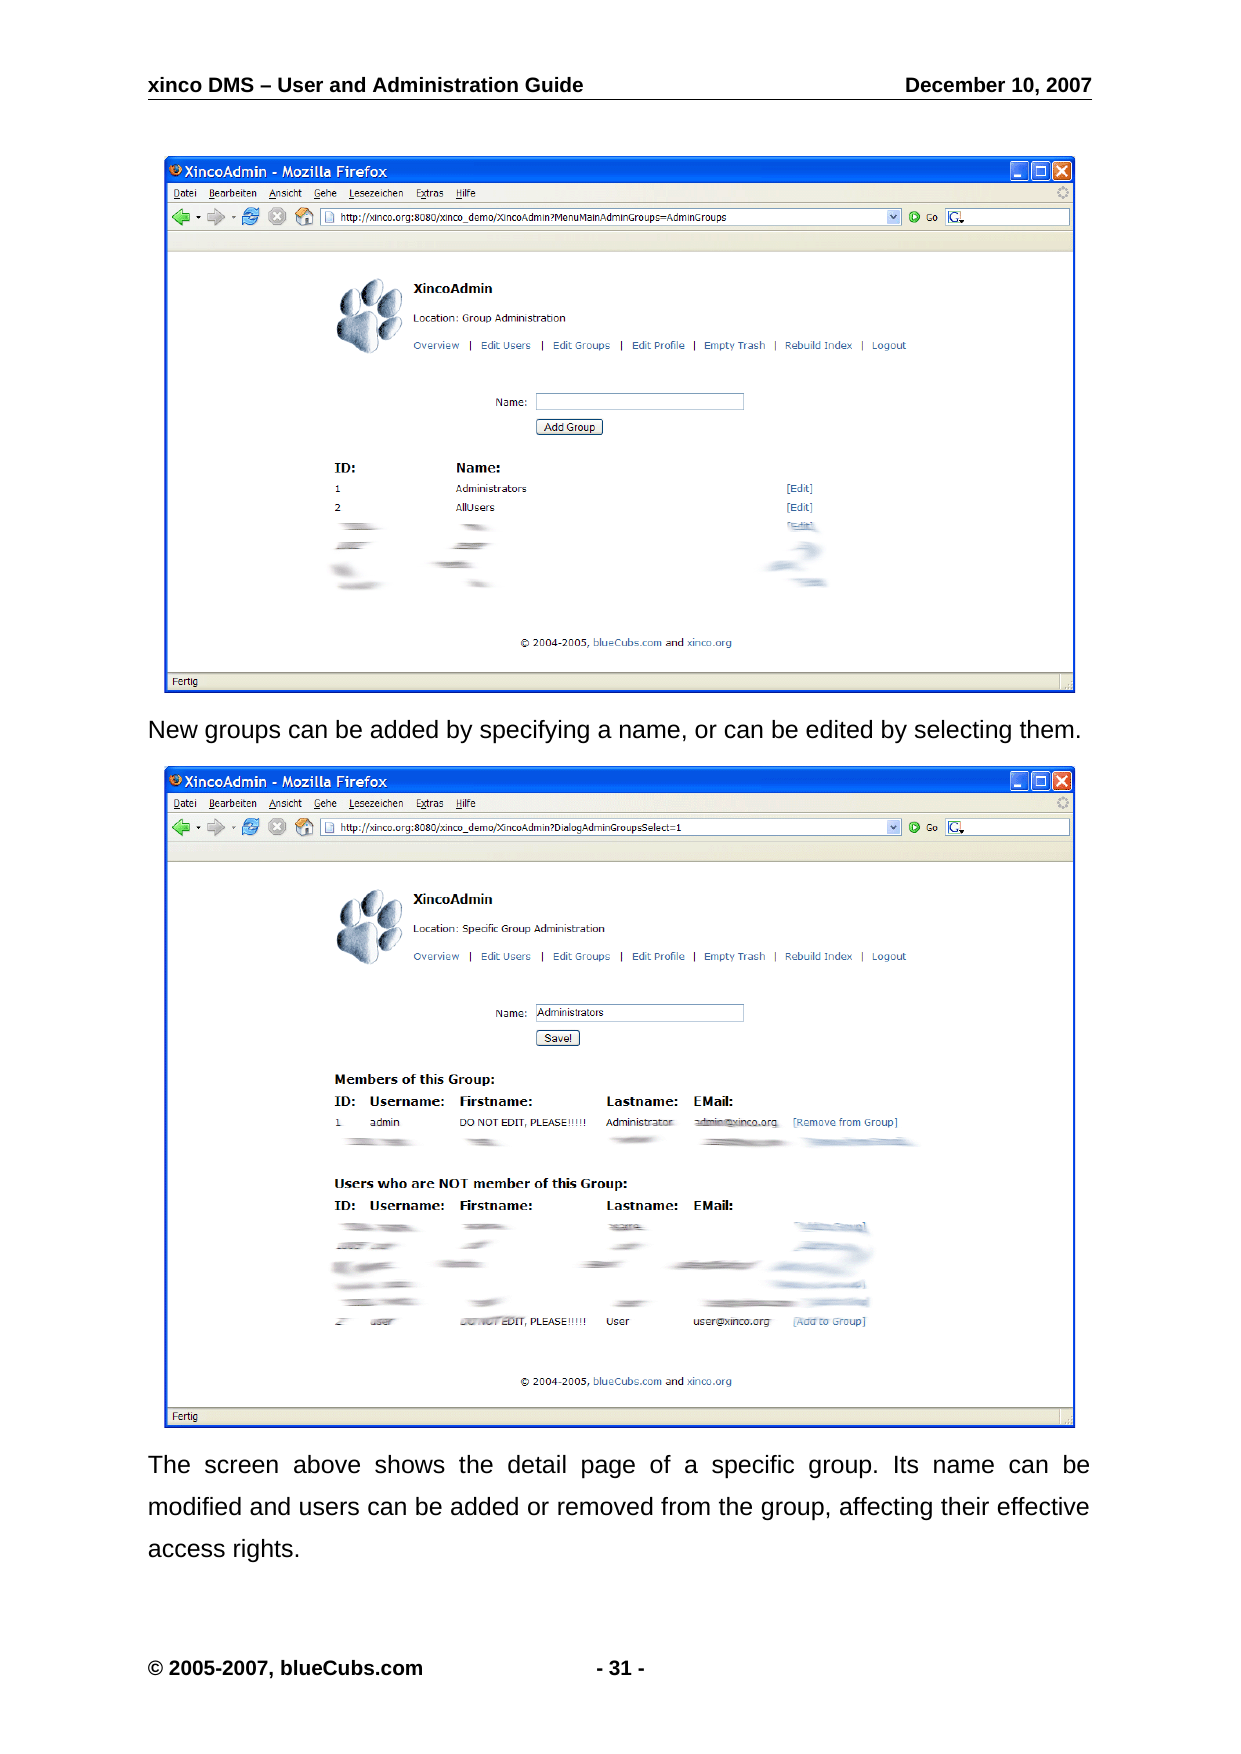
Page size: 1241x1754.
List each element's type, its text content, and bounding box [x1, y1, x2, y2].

text New groups can be added by specifying a name, or can be edited by selecting them. [148, 716, 1092, 743]
text The screen above shows the detail page of a specific group. Its name can be modified and users can be added or removed from the group, affecting their effective access rights. [148, 1451, 1092, 1562]
picture [164, 766, 1075, 1428]
picture [164, 156, 1075, 693]
